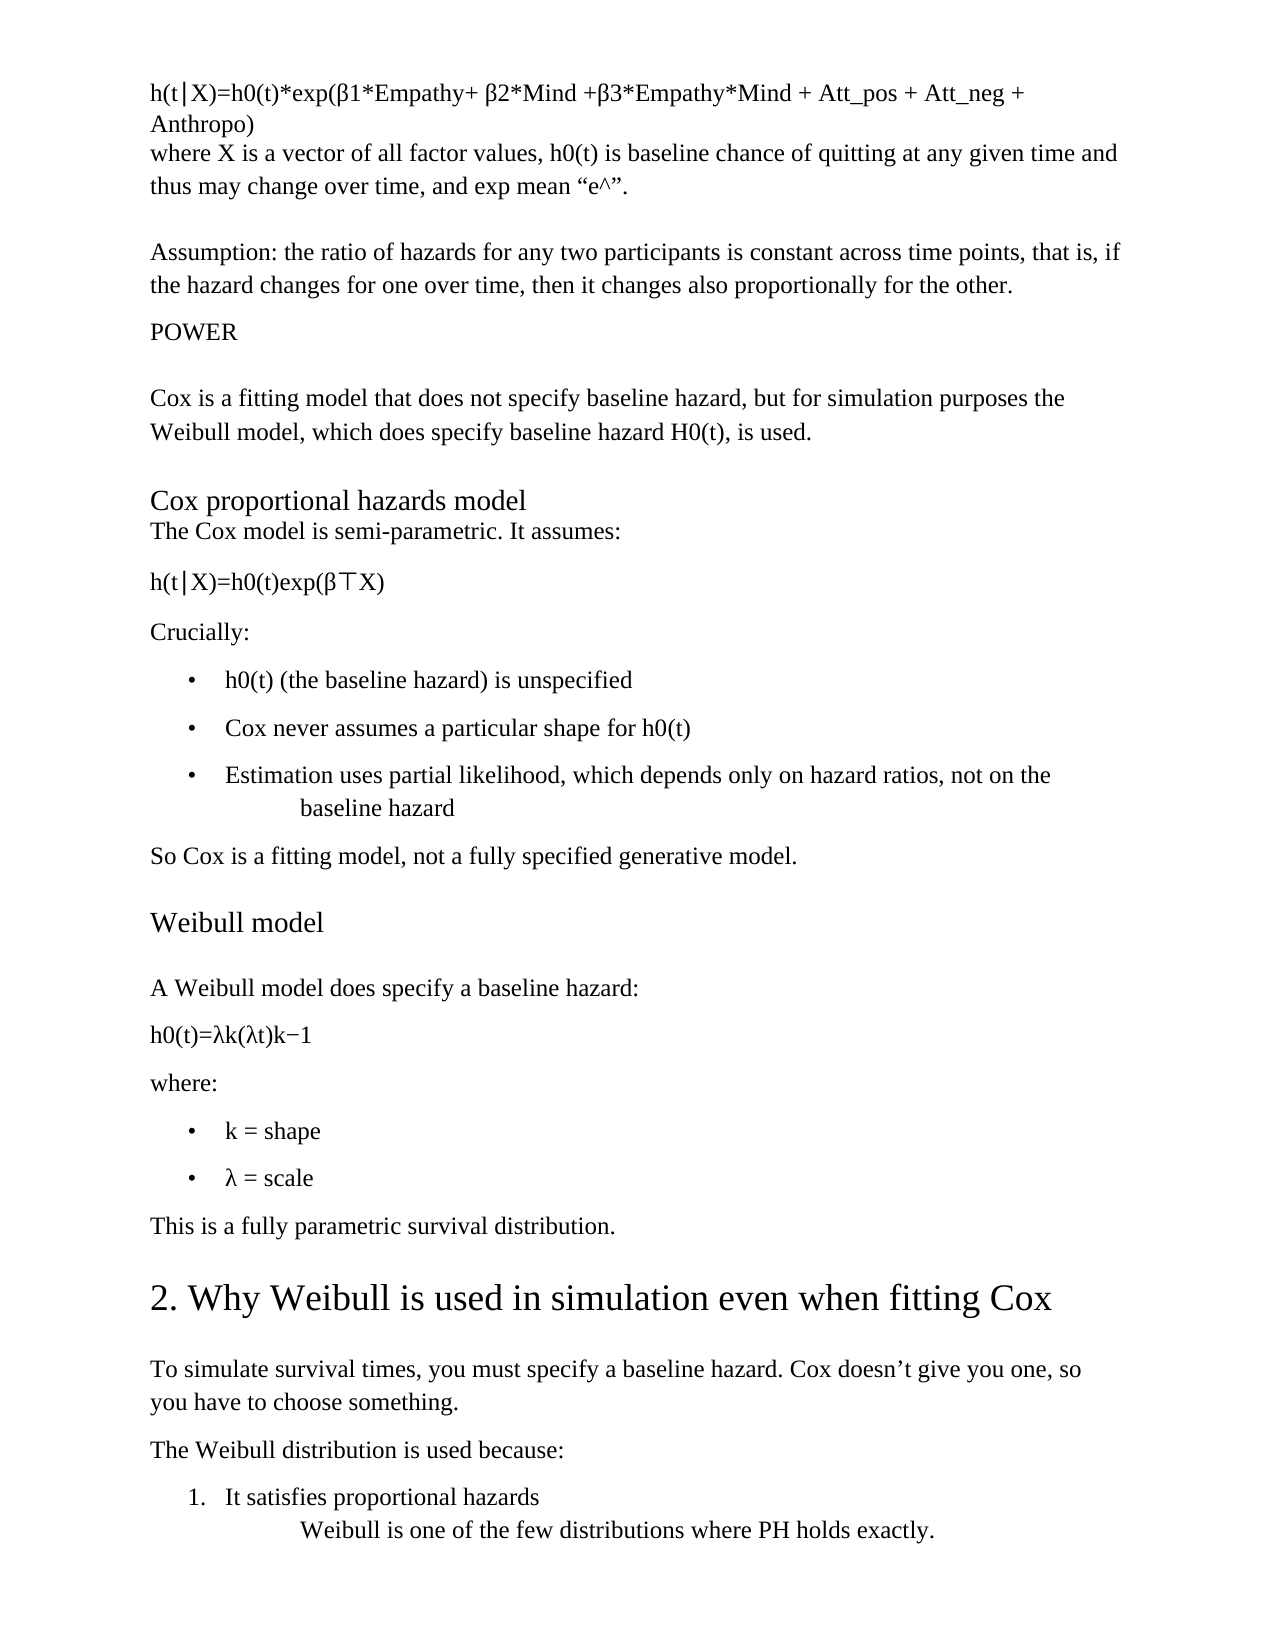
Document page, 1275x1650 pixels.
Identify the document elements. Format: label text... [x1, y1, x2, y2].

text The Cox model is semi-parametric. It assumes: [150, 516, 1125, 545]
list λ = scale [187, 1163, 1125, 1192]
text Assumption: the ratio of hazards for any two participants is constant across time points, that is, if the hazard changes for one over time, then it changes also proportionally for the other. [150, 237, 1125, 299]
list h0​(t) (the baseline hazard) is unspecified [187, 665, 1125, 694]
text The Weibull distribution is used because: [150, 1435, 1125, 1463]
text h0​(t)=λk​(λt​)k−1 [150, 1021, 1125, 1049]
text To simulate survival times, you must specify a baseline hazard. Cox doesn’t give you one, so you have to choose something. [150, 1354, 1125, 1416]
text Crucially: [150, 617, 1125, 646]
text So Cox is a fitting model, not a fully specified generative model. [150, 841, 1125, 870]
text where: [150, 1068, 1125, 1097]
text Cox proportional hazards model [150, 483, 1125, 516]
text h(t∣X)=h0​(t)exp(β⊤X) [150, 564, 1125, 598]
text Weibull model [150, 905, 1125, 938]
text Cox is a fitting model that does not specify baseline hazard, but for simulation purposes the Weibull model, which does specify baseline hazard H0(t), is used. [150, 383, 1125, 445]
list k = shape [187, 1116, 1125, 1144]
text A Weibull model does specify a baseline hazard: [150, 973, 1125, 1002]
text This is a fully parametric survival distribution. [150, 1211, 1125, 1240]
text 2. Why Weibull is used in simulation even when fitting Cox [150, 1275, 1125, 1318]
text h(t∣X)=h0​(t)*exp(β1​*Empathy+ β2​*Mind +β3*​Empathy*Mind + Att_pos + Att_neg + Anthropo) [150, 75, 1066, 138]
list Cox never assumes a particular shape for h0​(t) [187, 713, 1125, 741]
list It satisfies proportional hazards Weibull is one of the few distributions where PH holds exactly. [187, 1482, 1125, 1544]
text POWER [150, 317, 1125, 346]
list Estimation uses partial likelihood, which depends only on hazard ratios, not on the baseline hazard [187, 760, 1125, 822]
text where X is a vector of all factor values, h0(t) is baseline chance of quitting at any given time and thus may change over time, and exp mean “e^”. [150, 138, 1125, 199]
